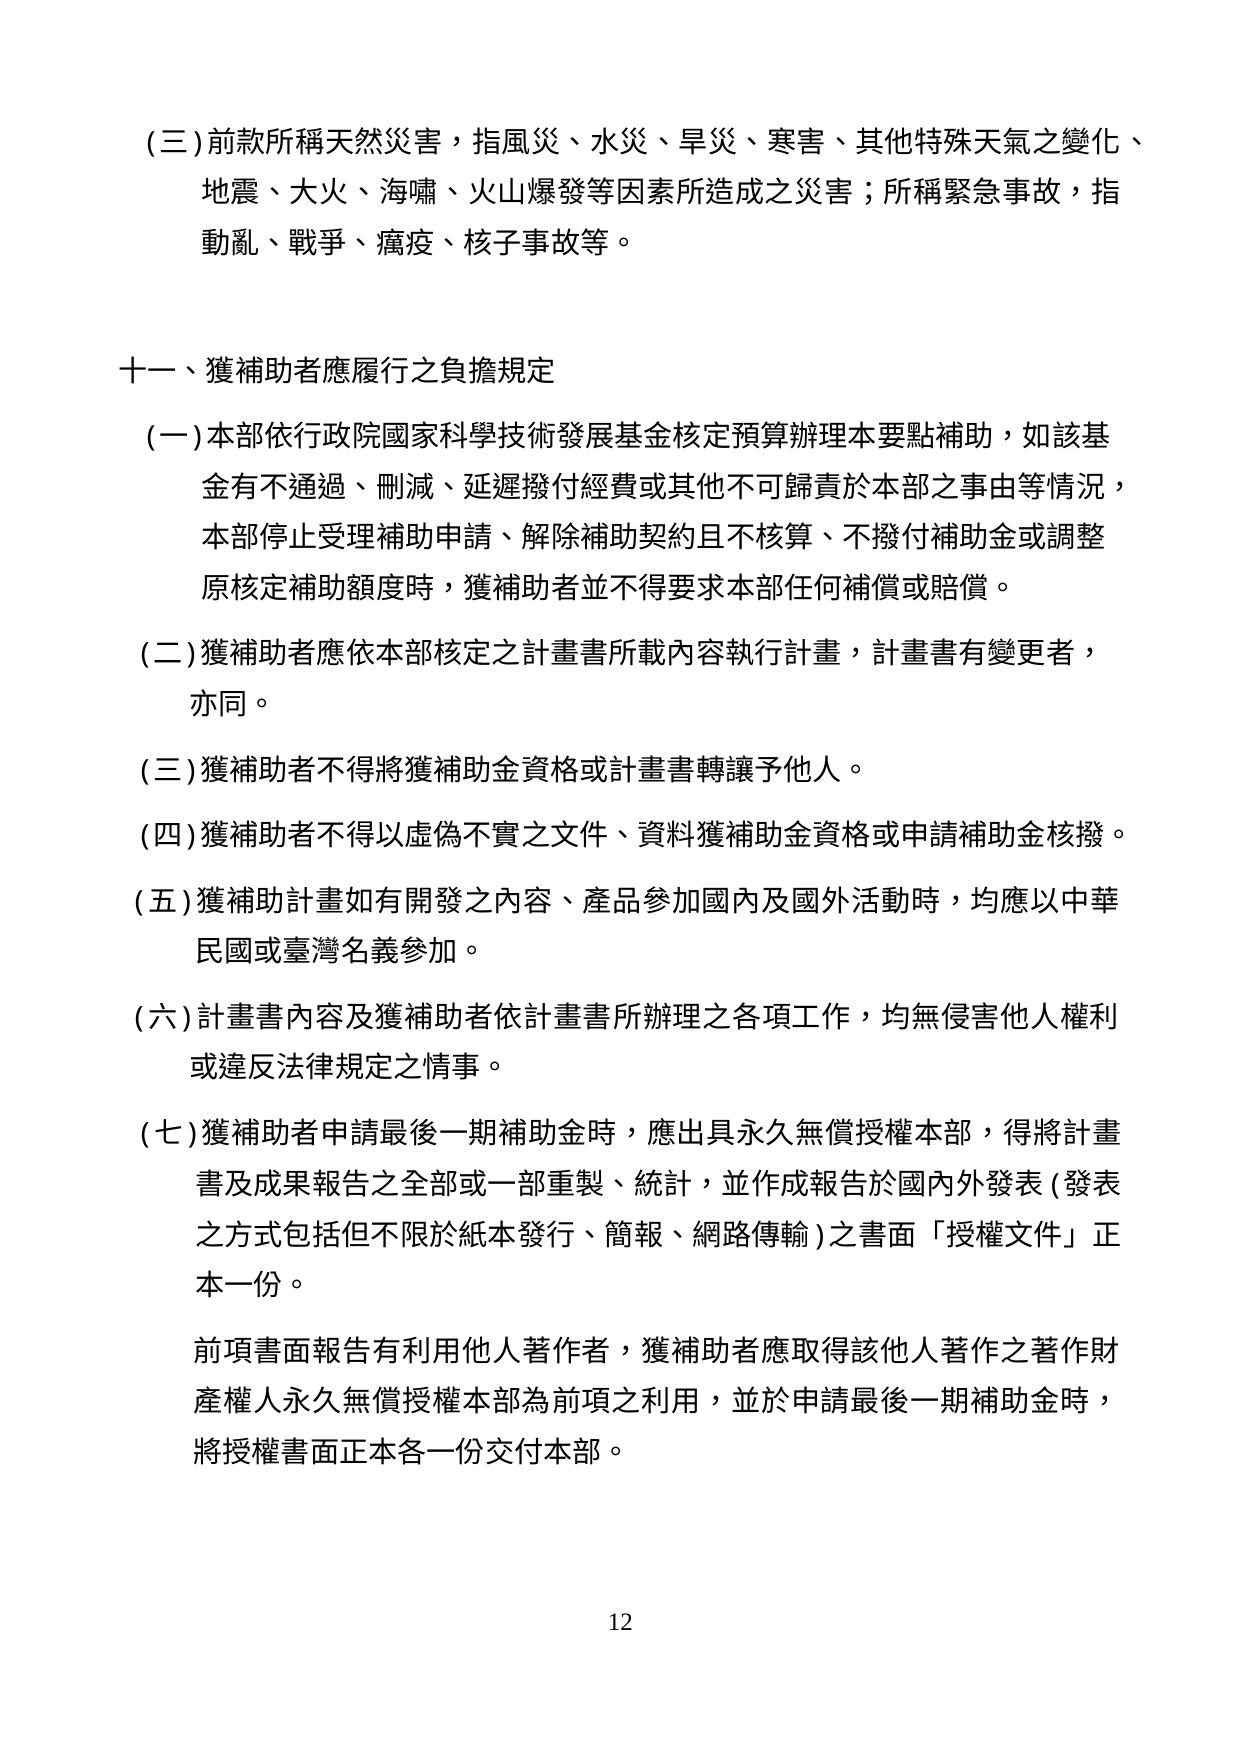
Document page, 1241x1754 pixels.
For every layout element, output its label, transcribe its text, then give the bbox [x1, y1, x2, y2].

text 前項書面報告有利用他人著作者，獲補助者應取得該他人著作之著作財產權人永久無償授權本部為前項之利用，並於申請最後一期補助金時，將授權書面正本各一份交付本部。 [193, 1327, 1122, 1471]
text (四)獲補助者不得以虛偽不實之文件、資料獲補助金資格或申請補助金核撥。 [136, 812, 1122, 854]
text (六)計畫書內容及獲補助者依計畫書所辦理之各項工作，均無侵害他人權利或違反法律規定之情事。 [130, 993, 1122, 1086]
text (二)獲補助者應依本部核定之計畫書所載內容執行計畫，計畫書有變更者，亦同。 [136, 630, 1122, 723]
text 十一、獲補助者應履行之負擔規定 [118, 347, 1122, 389]
text (三)前款所稱天然災害，指風災、水災、旱災、寒害、其他特殊天氣之變化、地震、大火、海嘯、火山爆發等因素所造成之災害；所稱緊急事故，指動亂、戰爭、癘疫、核子事故等。 [142, 118, 1122, 262]
text (五)獲補助計畫如有開發之內容、產品參加國內及國外活動時，均應以中華民國或臺灣名義參加。 [130, 877, 1122, 970]
text (一)本部依行政院國家科學技術發展基金核定預算辦理本要點補助，如該基金有不通過、刪減、延遲撥付經費或其他不可歸責於本部之事由等情況，本部停止受理補助申請、解除補助契約且不核算、不撥付補助金或調整原核定補助額度時，獲補助者並不得要求本部任何補償或賠償。 [142, 412, 1122, 607]
text (三)獲補助者不得將獲補助金資格或計畫書轉讓予他人。 [136, 746, 1122, 789]
text (七)獲補助者申請最後一期補助金時，應出具永久無償授權本部，得將計畫書及成果報告之全部或一部重製、統計，並作成報告於國內外發表(發表之方式包括但不限於紙本發行、簡報、網路傳輸)之書面「授權文件」正本一份。 [136, 1109, 1122, 1304]
